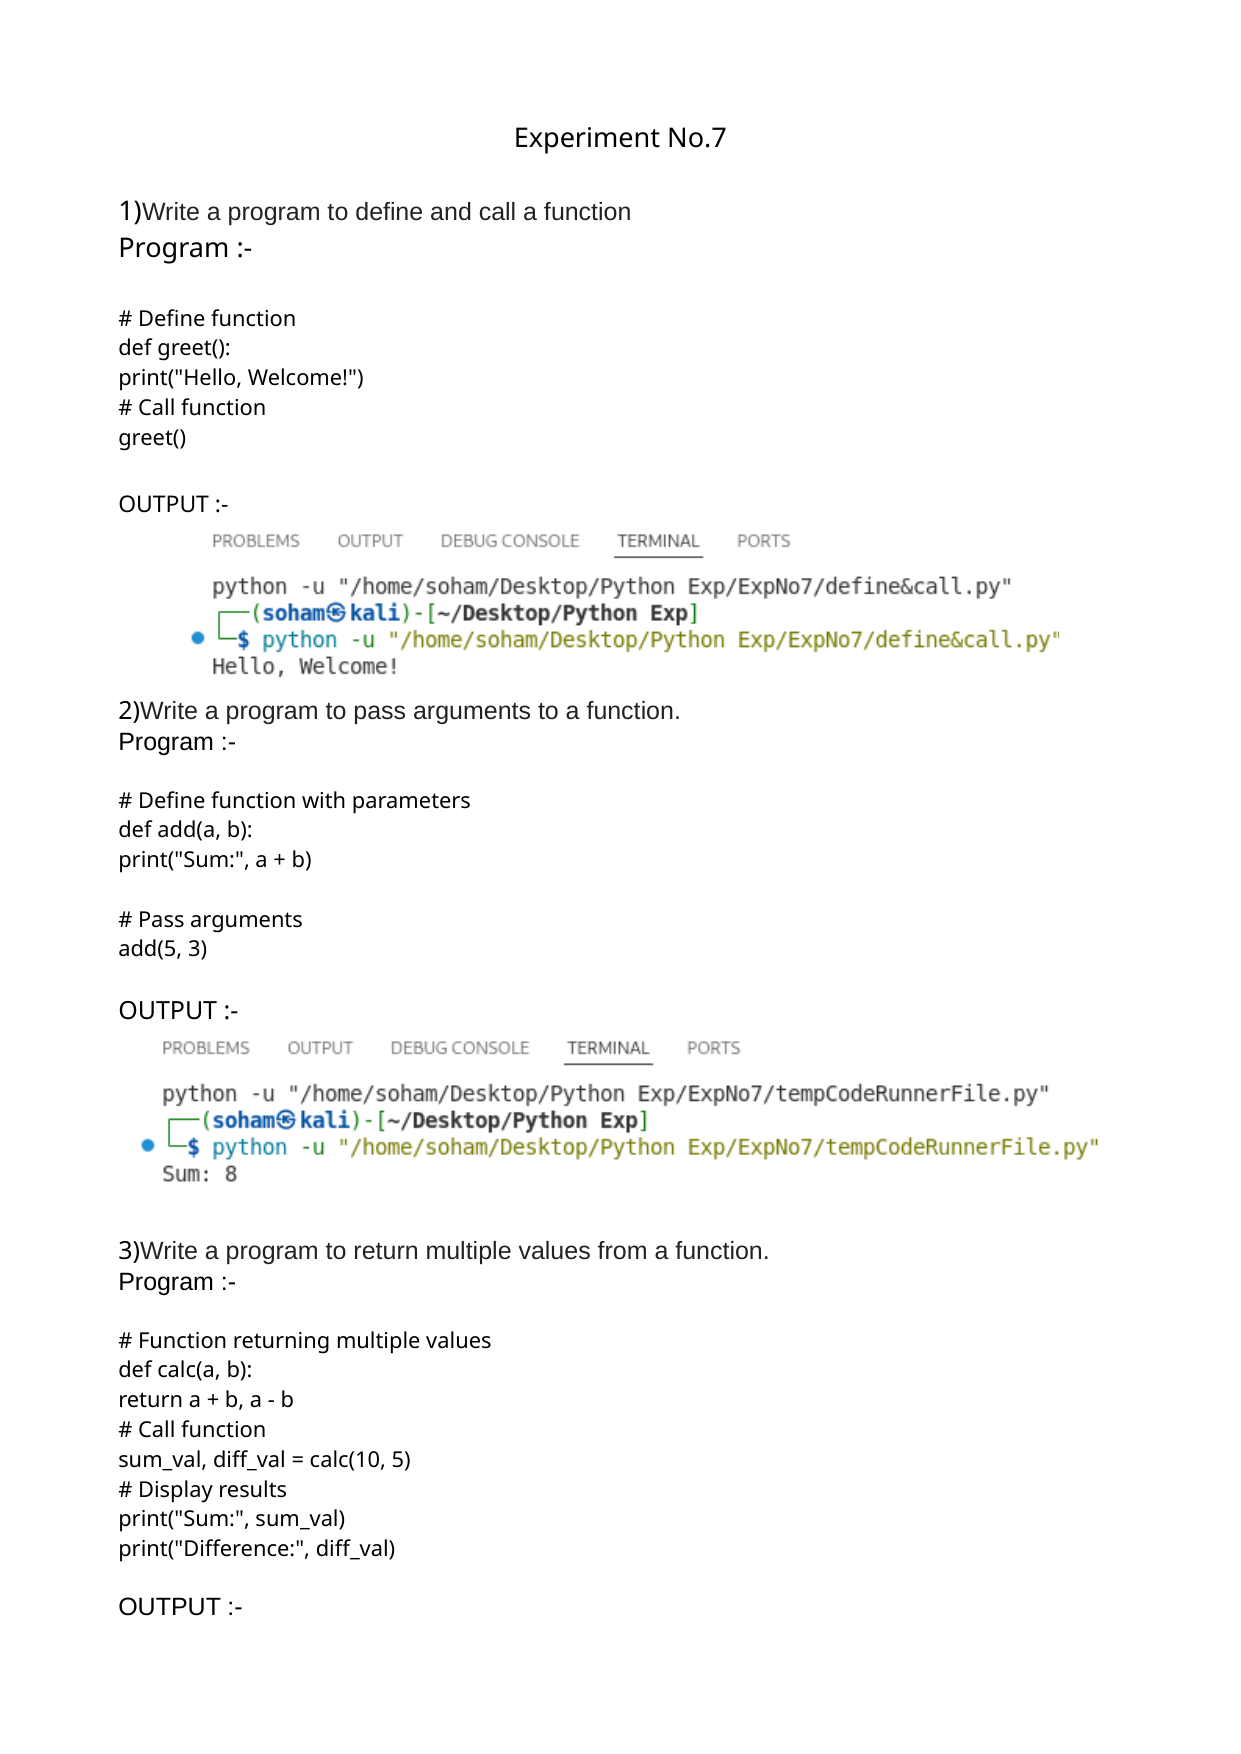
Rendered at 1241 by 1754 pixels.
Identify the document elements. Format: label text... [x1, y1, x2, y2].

text print("Sum:", sum_val) [118, 1503, 1122, 1533]
text Experiment No.7 [118, 118, 1122, 155]
text OUTPUT :- [118, 1592, 1122, 1620]
text OUTPUT :- [118, 993, 1122, 1027]
text add(5, 3) [118, 933, 1122, 963]
text Program :- [118, 229, 1122, 266]
text def greet(): [118, 332, 1122, 362]
picture [131, 1027, 1110, 1199]
text def add(a, b): [118, 814, 1122, 844]
picture [181, 519, 1060, 693]
text 3)Write a program to return multiple values from a function. [118, 1233, 1122, 1267]
text return a + b, a - b [118, 1384, 1122, 1414]
text # Define function with parameters [118, 784, 1122, 814]
text # Function returning multiple values [118, 1324, 1122, 1354]
text # Call function [118, 392, 1122, 422]
text print("Hello, Welcome!") [118, 362, 1122, 392]
text print("Sum:", a + b) [118, 844, 1122, 874]
text sum_val, diff_val = calc(10, 5) [118, 1444, 1122, 1473]
text def calc(a, b): [118, 1354, 1122, 1384]
text # Pass arguments [118, 904, 1122, 933]
text OUTPUT :- [118, 488, 1122, 519]
text Program :- [118, 727, 1122, 756]
text # Display results [118, 1473, 1122, 1503]
text print("Difference:", diff_val) [118, 1533, 1122, 1563]
text # Define function [118, 302, 1122, 332]
text greet() [118, 422, 1122, 451]
text Program :- [118, 1267, 1122, 1296]
text 1)Write a program to define and call a function [118, 192, 1122, 229]
text # Call function [118, 1414, 1122, 1444]
text 2)Write a program to pass arguments to a function. [118, 519, 1122, 727]
